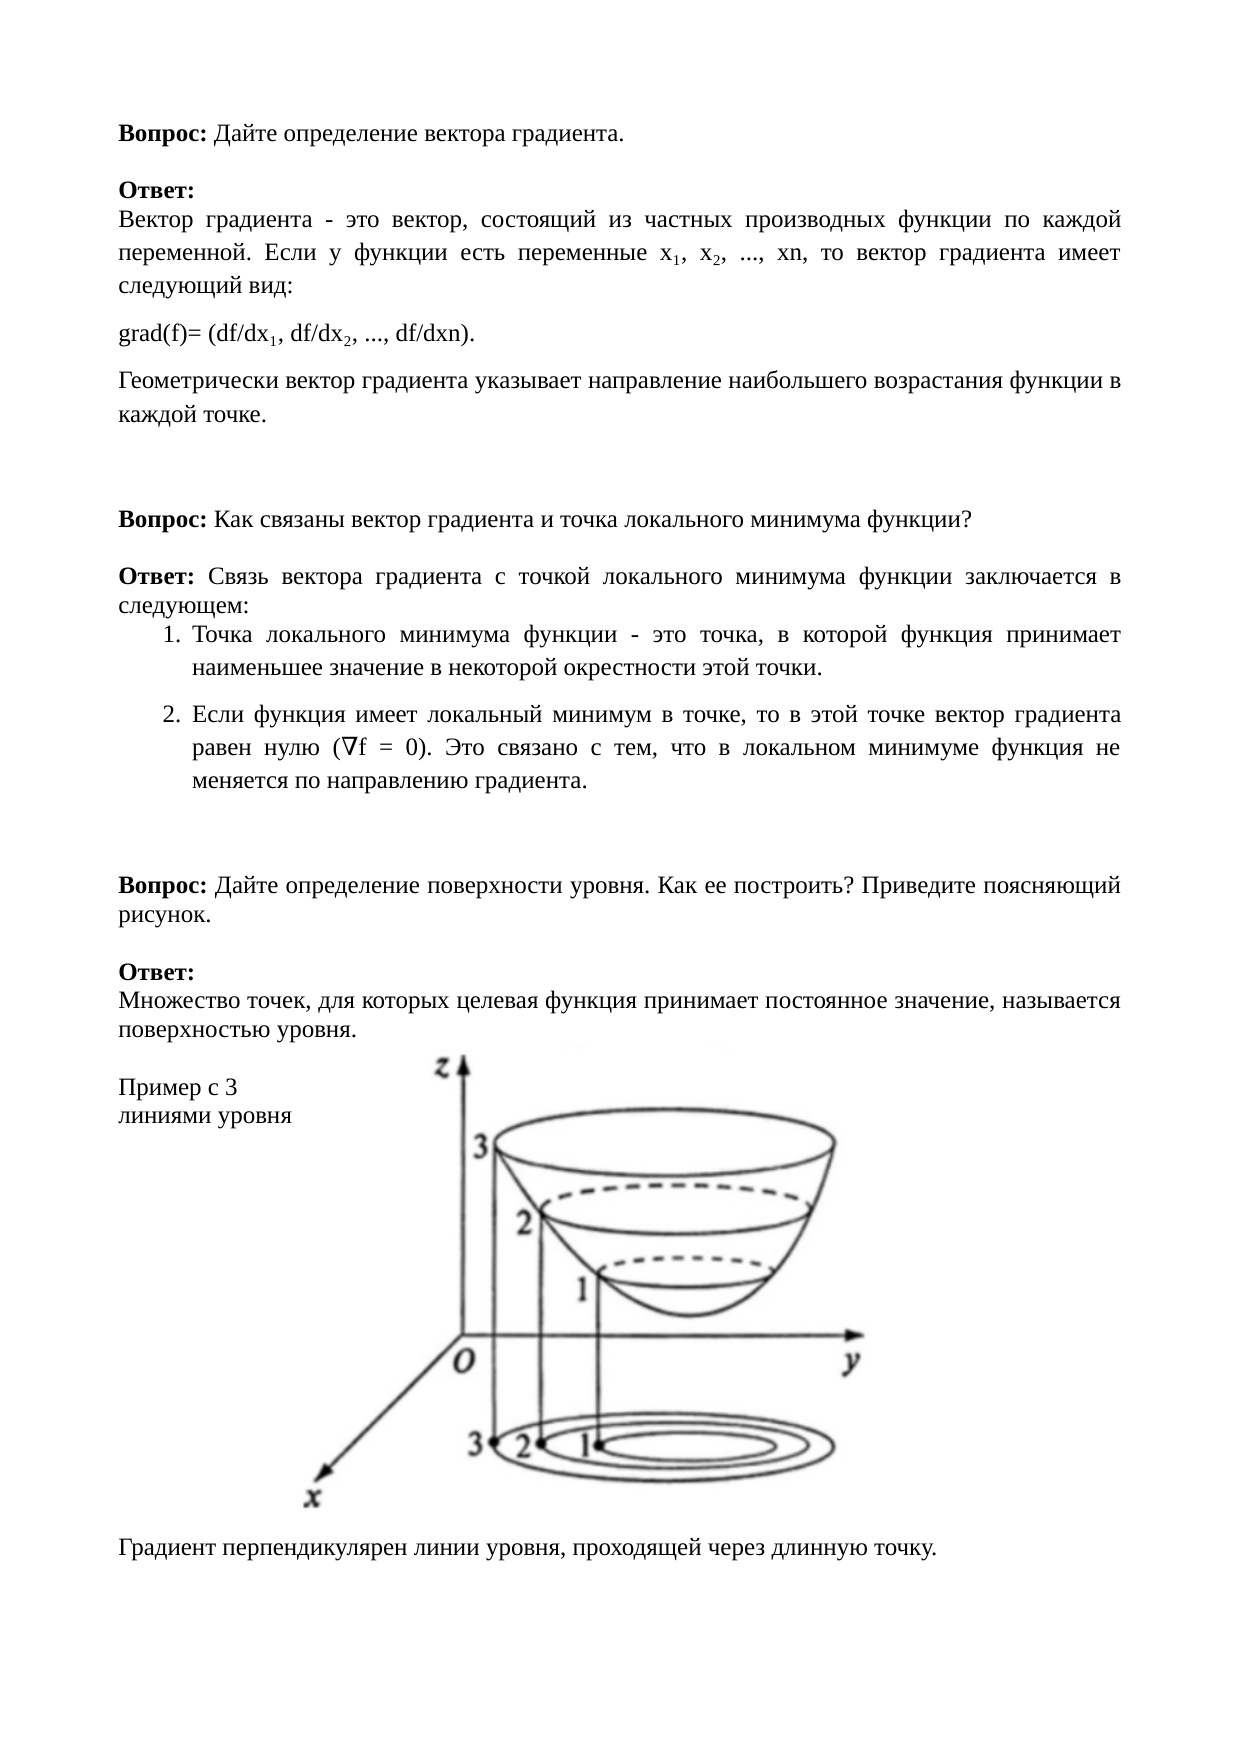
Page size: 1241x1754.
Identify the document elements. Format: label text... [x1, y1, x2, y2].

text Множество точек, для которых целевая функция принимает постоянное значение, называется поверхностью уровня. [118, 986, 1122, 1043]
text Вектор градиента - это вектор, состоящий из частных производных функции по каждой переменной. Если у функции есть переменные x₁, x₂, ..., xn, то вектор градиента имеет следующий вид: [118, 204, 1122, 299]
text Ответ: Связь вектора градиента с точкой локального минимума функции заключается в следующем: [118, 561, 1122, 619]
text Пример с 3 линиями уровня [118, 1072, 292, 1129]
text [948, 1072, 1122, 1129]
text Градиент перпендикулярен линии уровня, проходящей через длинную точку. [118, 1532, 1122, 1561]
picture [292, 1043, 948, 1520]
text Вопрос: Дайте определение поверхности уровня. Как ее построить? Приведите поясняющий рисунок. [118, 871, 1122, 928]
text grad(f)= (df/dx₁, df/dx₂, ..., df/dxn). [118, 318, 1122, 347]
list Точка локального минимума функции - это точка, в которой функция принимает наименьшее значение в некоторой окрестности этой точки. [162, 619, 1122, 681]
text Вопрос: Как связаны вектор градиента и точка локального минимума функции? [118, 504, 1122, 532]
text Ответ: [118, 957, 1122, 986]
list Если функция имеет локальный минимум в точке, то в этой точке вектор градиента равен нулю (∇f = 0). Это связано с тем, что в локальном минимуме функция не меняется по направлению градиента. [162, 699, 1122, 794]
text Ответ: [118, 176, 1122, 204]
text Вопрос: Дайте определение вектора градиента. [118, 118, 1122, 147]
text Геометрически вектор градиента указывает направление наибольшего возрастания функции в каждой точке. [118, 366, 1122, 427]
